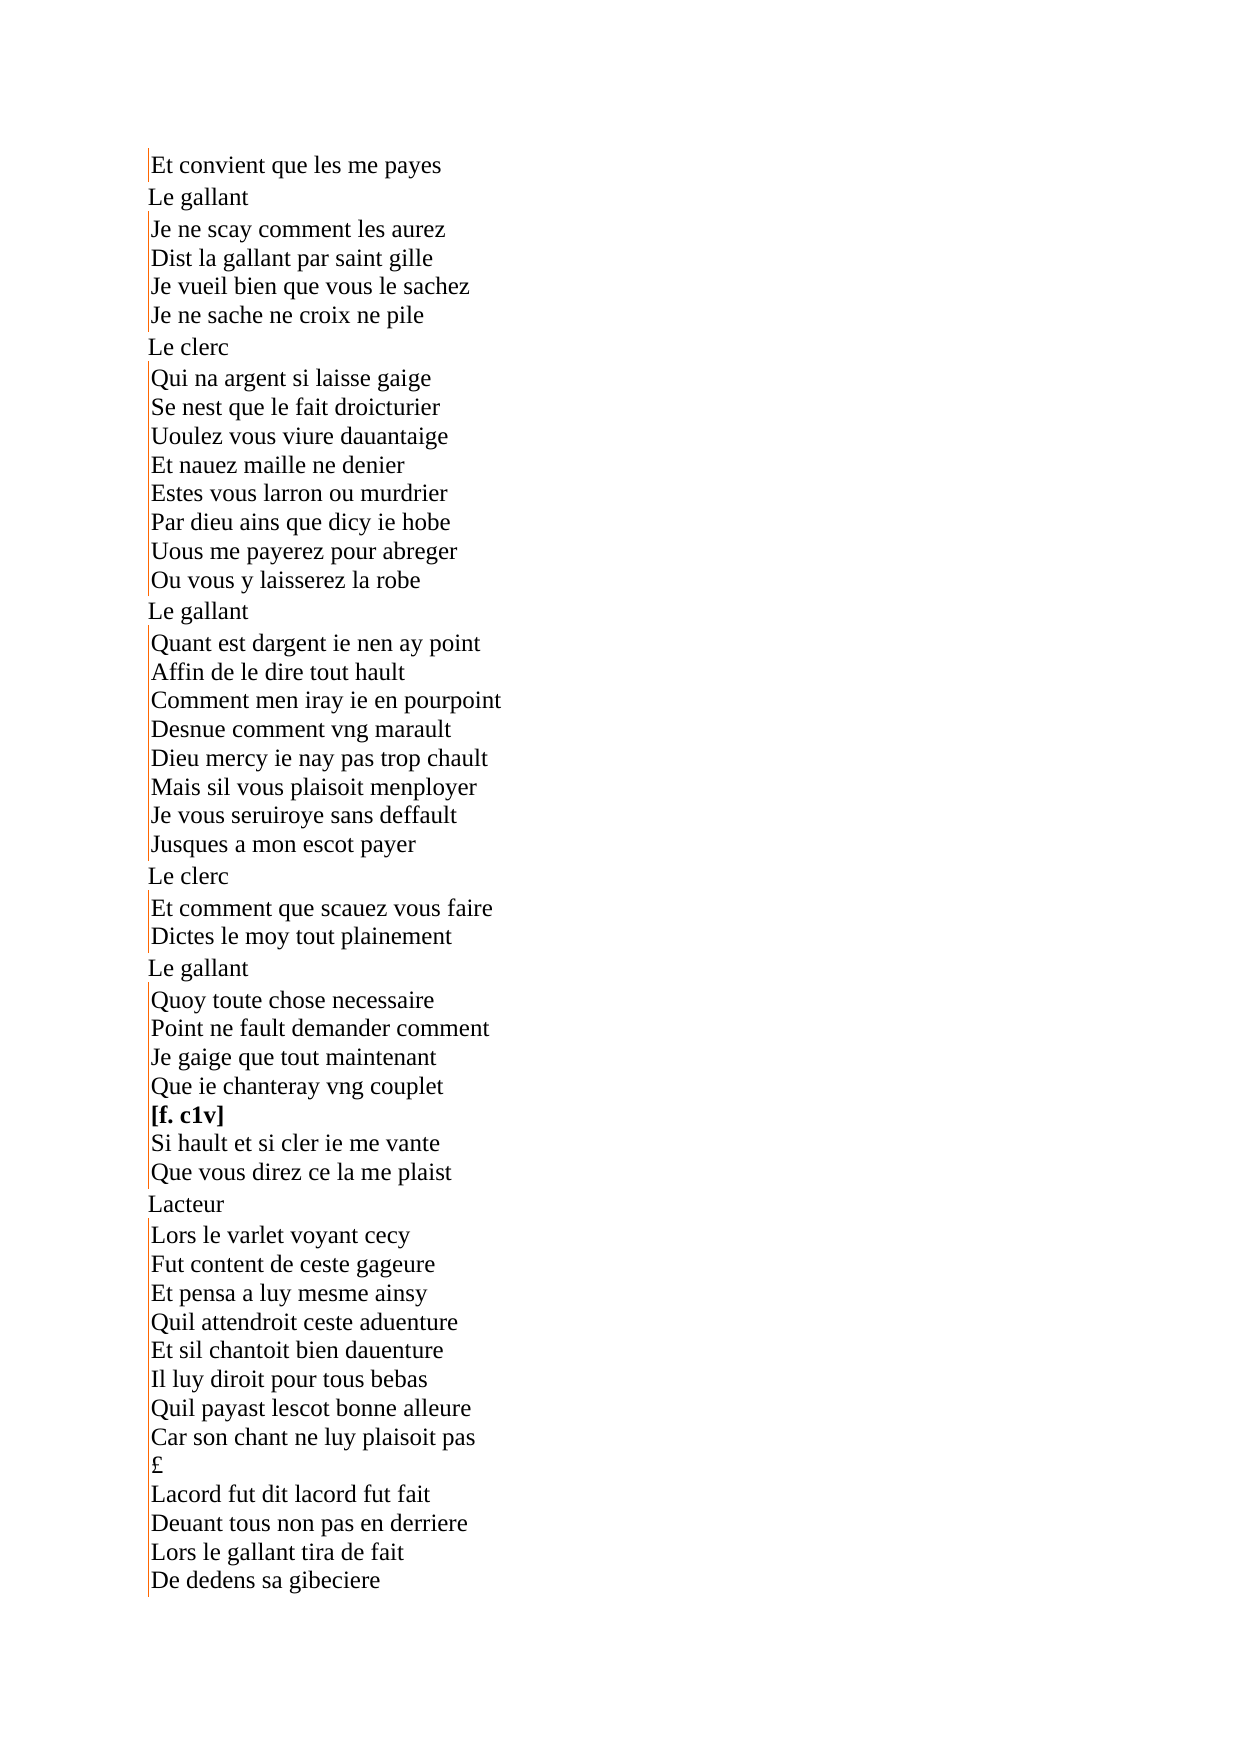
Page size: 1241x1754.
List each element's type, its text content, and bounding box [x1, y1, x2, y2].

text Point ne fault demander comment [149, 1013, 1093, 1042]
text Estes vous larron ou murdrier [149, 478, 1093, 507]
text Quoy toute chose necessaire [149, 982, 1093, 1013]
text Dieu mercy ie nay pas trop chault [149, 743, 1093, 772]
text Lors le varlet voyant cecy [149, 1218, 1093, 1249]
text Et nauez maille ne denier [149, 450, 1093, 478]
text Je vueil bien que vous le sachez [149, 271, 1093, 300]
text [f. c1v] [149, 1100, 1093, 1128]
text Que vous direz ce la me plaist [149, 1157, 1093, 1189]
text Uous me payerez pour abreger [149, 536, 1093, 565]
text Et sil chantoit bien dauenture [149, 1336, 1093, 1364]
text Et comment que scauez vous faire [149, 890, 1093, 921]
text Car son chant ne luy plaisoit pas [149, 1422, 1093, 1451]
text Lacteur [148, 1189, 1093, 1218]
text Et convient que les me payes [149, 148, 1093, 182]
text Desnue comment vng marault [149, 714, 1093, 743]
text Comment men iray ie en pourpoint [149, 686, 1093, 714]
text Le gallant [148, 953, 1093, 982]
text Mais sil vous plaisoit menployer [149, 772, 1093, 801]
text Si hault et si cler ie me vante [149, 1128, 1093, 1157]
text Par dieu ains que dicy ie hobe [149, 507, 1093, 536]
text Le gallant [148, 182, 1093, 211]
text Que ie chanteray vng couplet [149, 1071, 1093, 1100]
text Quil payast lescot bonne alleure [149, 1393, 1093, 1422]
text Dist la gallant par saint gille [149, 243, 1093, 271]
text Quil attendroit ceste aduenture [149, 1307, 1093, 1336]
text Je vous seruiroye sans deffault [149, 801, 1093, 829]
text Ou vous y laisserez la robe [149, 565, 1093, 596]
text Lacord fut dit lacord fut fait [149, 1479, 1093, 1508]
text Quant est dargent ie nen ay point [149, 625, 1093, 657]
text Le clerc [148, 861, 1093, 890]
text Lors le gallant tira de fait [149, 1537, 1093, 1566]
text Le gallant [148, 596, 1093, 625]
text Uoulez vous viure dauantaige [149, 421, 1093, 450]
text Je ne sache ne croix ne pile [149, 300, 1093, 332]
text Qui na argent si laisse gaige [149, 361, 1093, 392]
text £ [149, 1451, 1093, 1479]
text Je ne scay comment les aurez [149, 211, 1093, 243]
text Dictes le moy tout plainement [149, 921, 1093, 953]
text De dedens sa gibeciere [149, 1566, 1093, 1597]
text Se nest que le fait droicturier [149, 392, 1093, 421]
text Et pensa a luy mesme ainsy [149, 1278, 1093, 1307]
text Affin de le dire tout hault [149, 657, 1093, 686]
text Je gaige que tout maintenant [149, 1042, 1093, 1071]
text Il luy diroit pour tous bebas [149, 1364, 1093, 1393]
text Jusques a mon escot payer [149, 829, 1093, 861]
text Fut content de ceste gageure [149, 1249, 1093, 1278]
text Le clerc [148, 332, 1093, 361]
text Deuant tous non pas en derriere [149, 1508, 1093, 1537]
